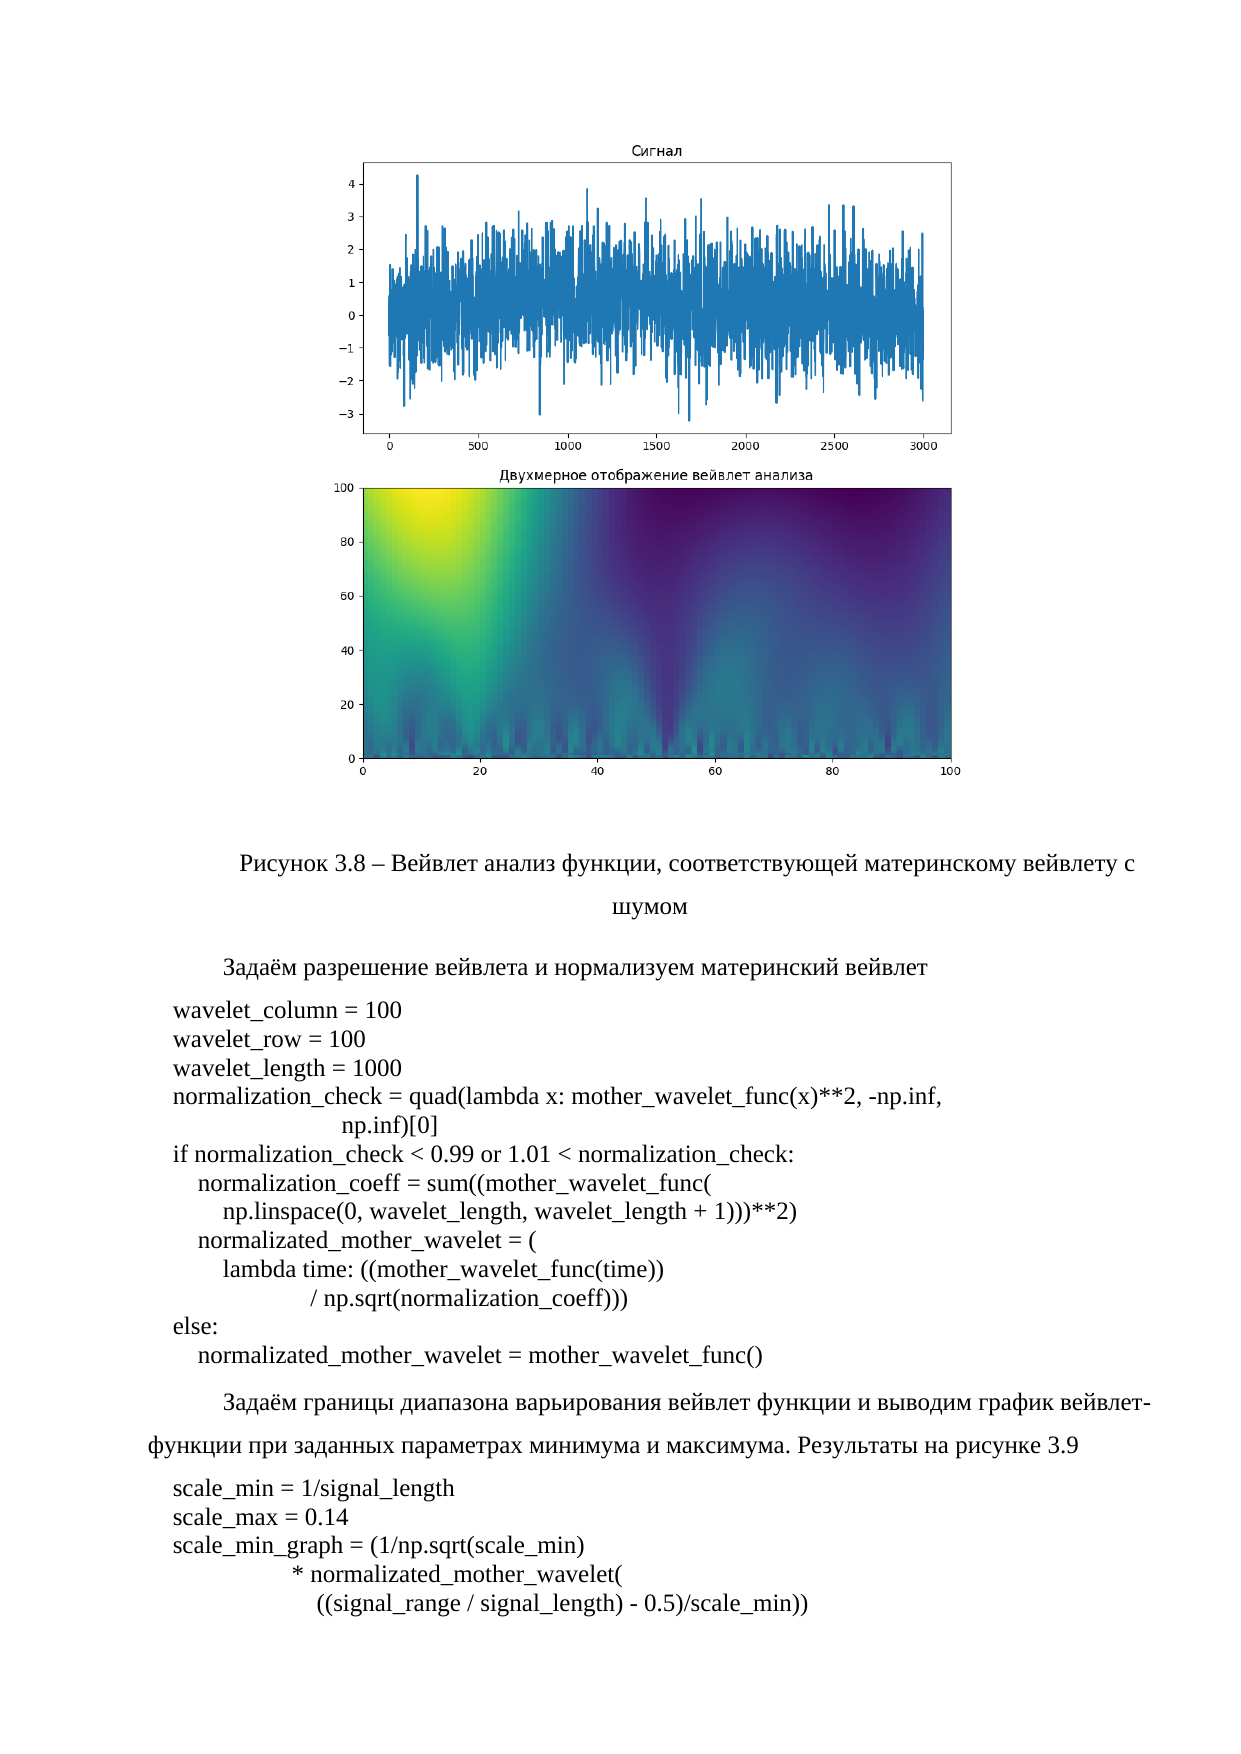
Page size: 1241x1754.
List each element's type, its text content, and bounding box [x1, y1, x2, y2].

text normalization_coeff = sum((mother_wavelet_func( [148, 1168, 1152, 1196]
text scale_max = 0.14 [148, 1502, 1152, 1530]
text lambda time: ((mother_wavelet_func(time)) [148, 1254, 1152, 1283]
text scale_min_graph = (1/np.sqrt(scale_min) [148, 1530, 1152, 1559]
text wavelet_column = 100 [148, 995, 1152, 1024]
text normalization_check = quad(lambda x: mother_wavelet_func(x)**2, -np.inf, [148, 1081, 1152, 1110]
text wavelet_row = 100 [148, 1024, 1152, 1053]
text wavelet_length = 1000 [148, 1053, 1152, 1081]
text np.linspace(0, wavelet_length, wavelet_length + 1)))**2) [148, 1196, 1152, 1225]
text Рисунок 3.8 – Вейвлет анализ функции, соответствующей материнскому вейвлету с шумом [148, 848, 1152, 920]
text scale_min = 1/signal_length [148, 1473, 1152, 1502]
text np.inf)[0] [148, 1110, 1152, 1139]
text if normalization_check < 0.99 or 1.01 < normalization_check: [148, 1139, 1152, 1168]
text else: [148, 1311, 1152, 1340]
picture [319, 122, 992, 800]
text Задаём разрешение вейвлета и нормализуем материнский вейвлет [148, 952, 1152, 981]
text / np.sqrt(normalization_coeff))) [148, 1283, 1152, 1311]
text Задаём границы диапазона варьирования вейвлет функции и выводим график вейвлет-функции при заданных параметрах минимума и максимума. Результаты на рисунке 3.9 [148, 1387, 1152, 1458]
text * normalizated_mother_wavelet( [148, 1559, 1152, 1588]
text ((signal_range / signal_length) - 0.5)/scale_min)) [148, 1588, 1152, 1617]
text normalizated_mother_wavelet = mother_wavelet_func() [148, 1340, 1152, 1369]
text normalizated_mother_wavelet = ( [148, 1225, 1152, 1254]
